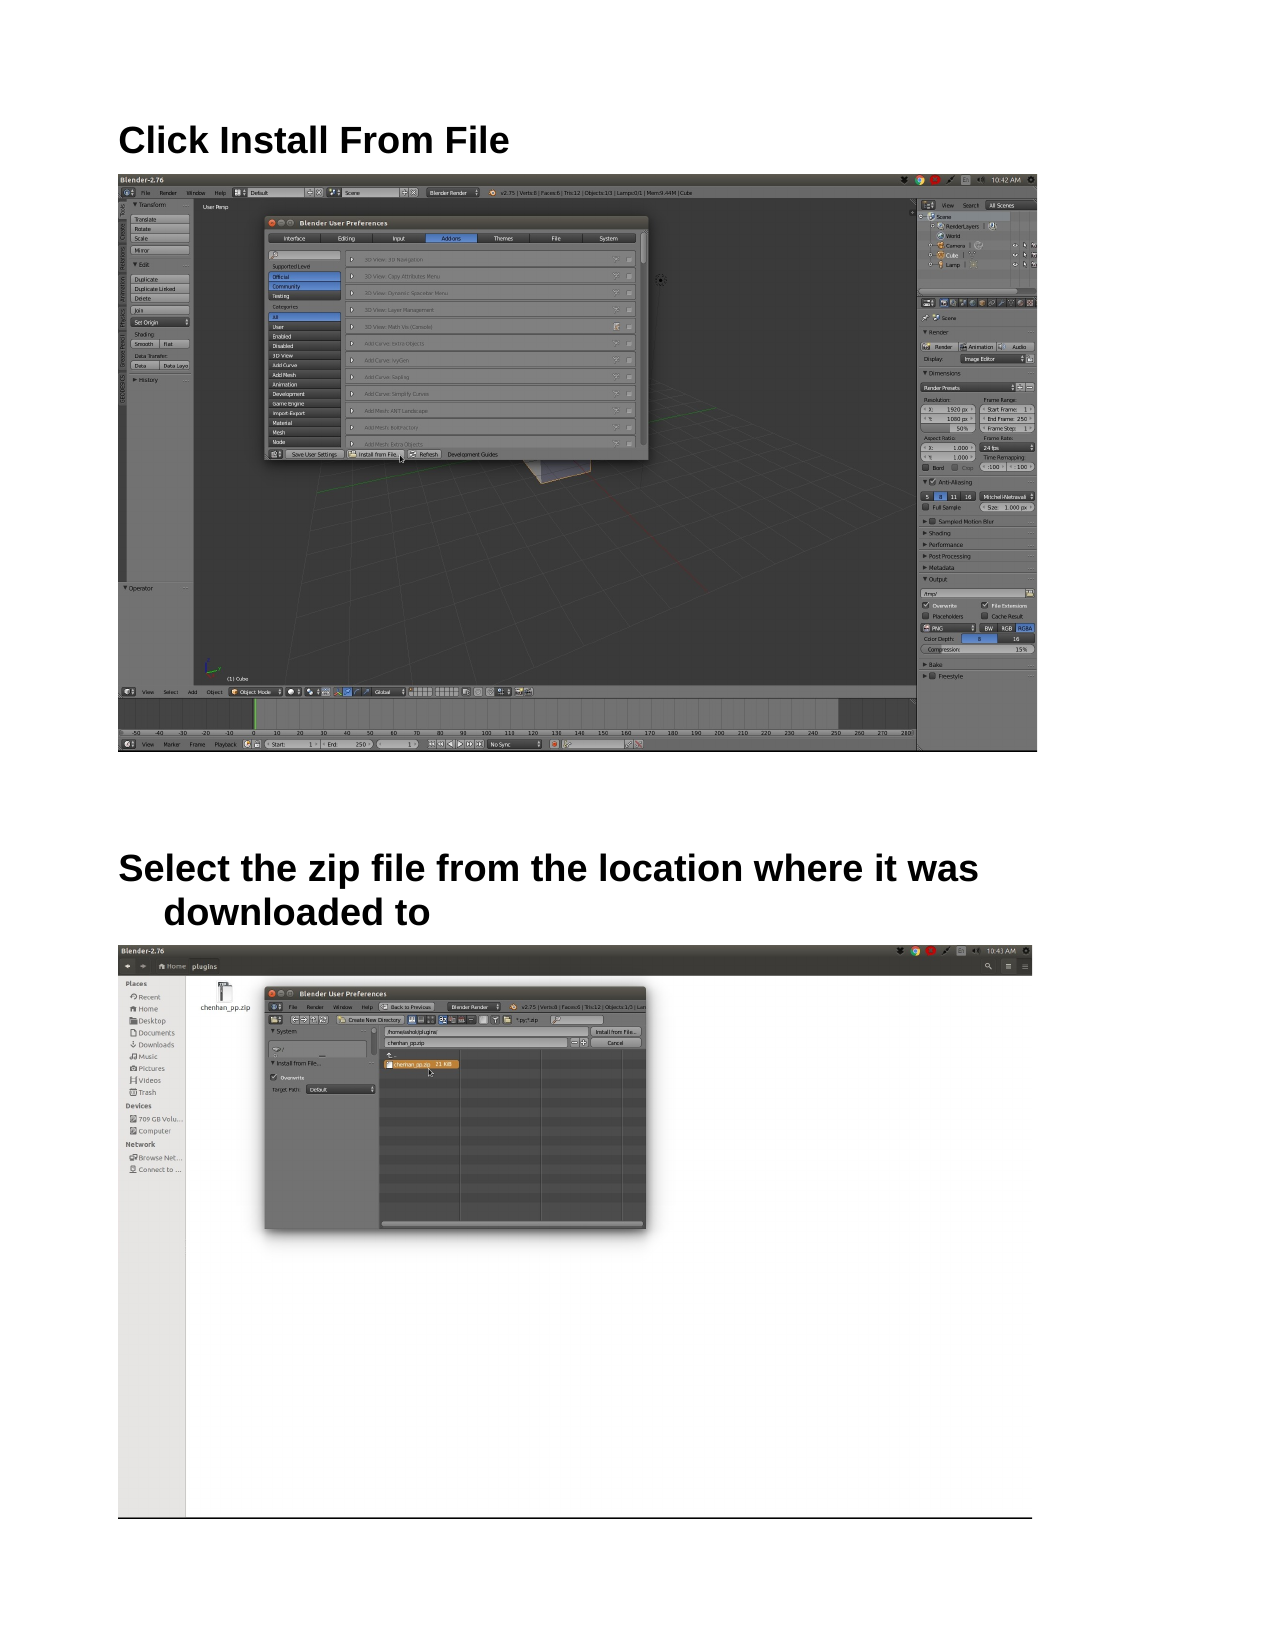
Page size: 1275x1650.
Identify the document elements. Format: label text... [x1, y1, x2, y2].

picture [118, 945, 1033, 1519]
subtitle Select the zip file from the location where it was downloaded to [118, 846, 1157, 933]
subtitle Click Install From File [118, 118, 1157, 162]
picture [118, 174, 1038, 752]
